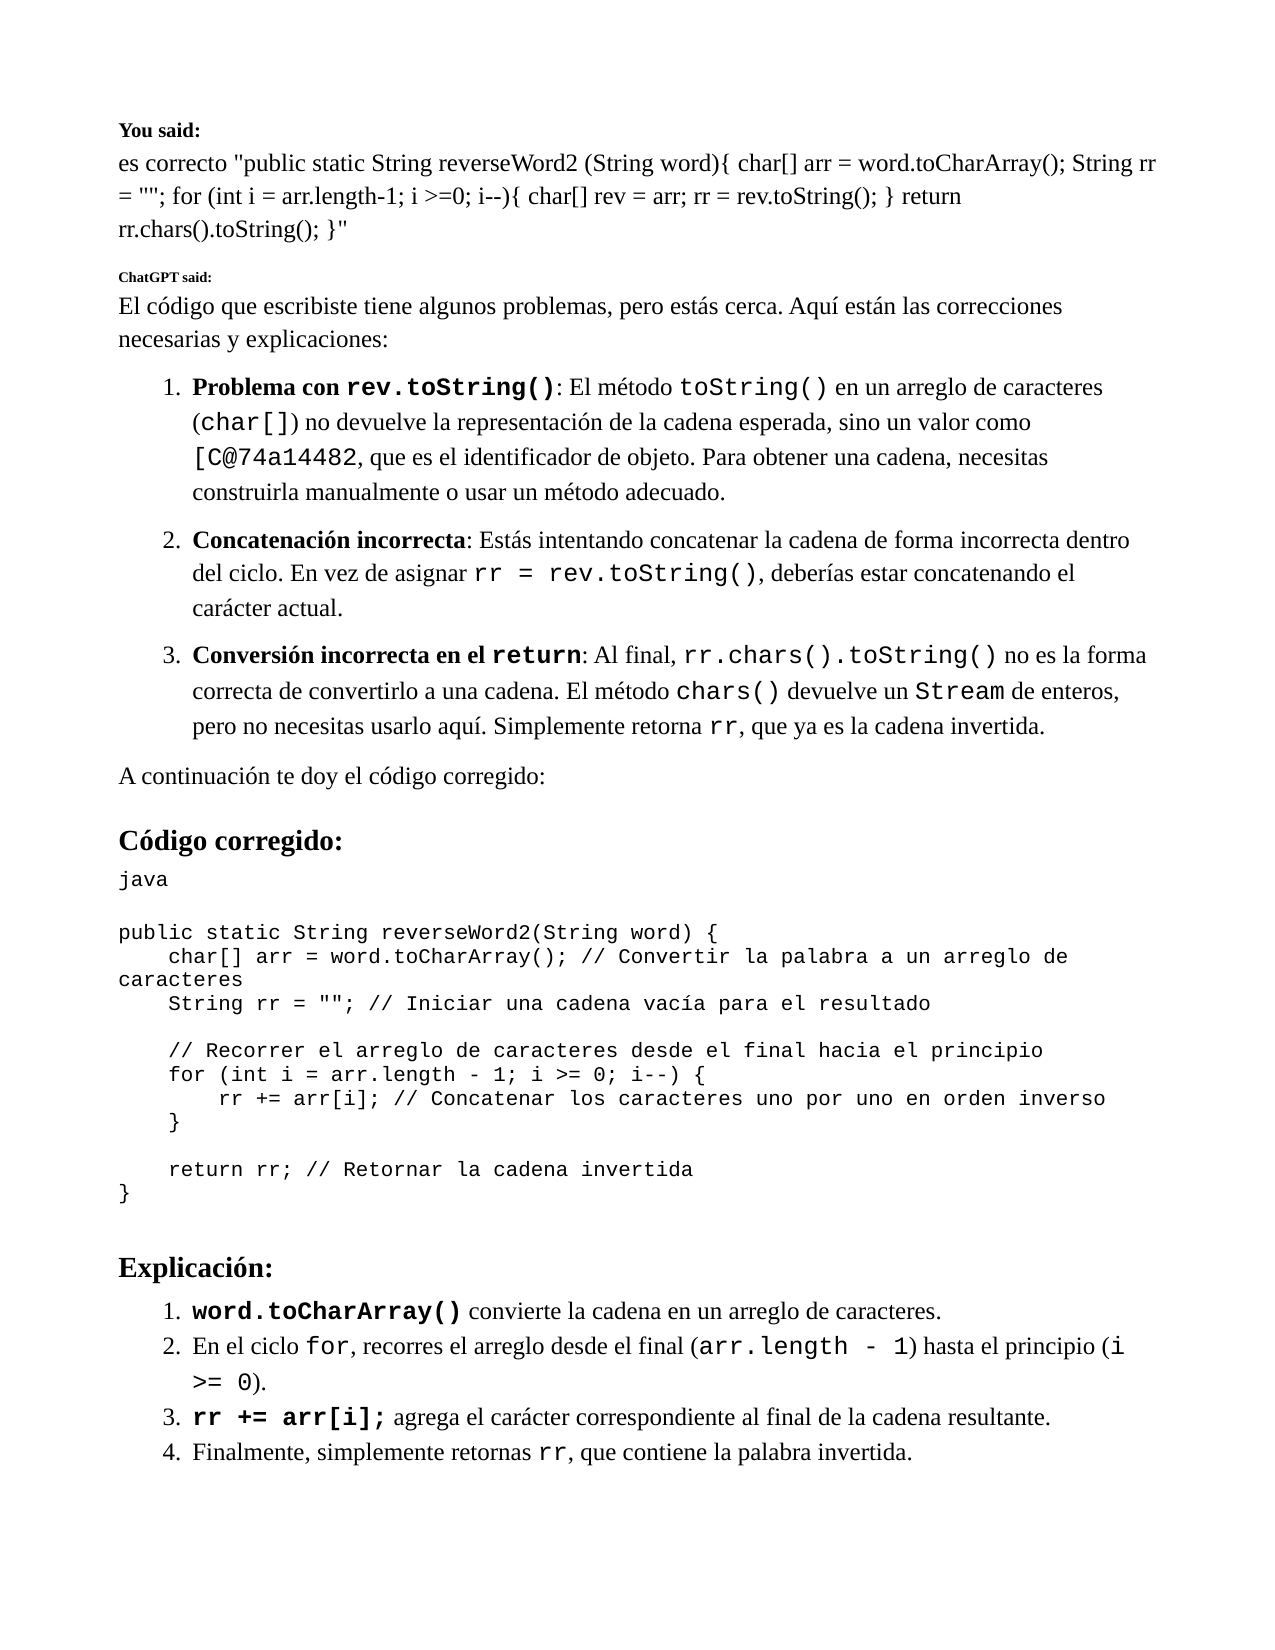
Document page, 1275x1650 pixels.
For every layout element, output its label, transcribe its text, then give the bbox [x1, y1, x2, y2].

list Problema con rev.toString(): El método toString() en un arreglo de caracteres (char[]) no devuelve la representación de la cadena esperada, sino un valor como [C@74a14482, que es el identificador de objeto. Para obtener una cadena, necesitas construirla manualmente o usar un método adecuado. [162, 372, 1157, 506]
text java [118, 869, 1157, 893]
list rr += arr[i]; agrega el carácter correspondiente al final de la cadena resultante. [162, 1402, 1157, 1433]
text // Recorrer el arreglo de caracteres desde el final hacia el principio [118, 1040, 1157, 1064]
subtitle Explicación: [118, 1250, 1157, 1283]
list word.toCharArray() convierte la cadena en un arreglo de caracteres. [162, 1296, 1157, 1327]
list Conversión incorrecta en el return: Al final, rr.chars().toString() no es la forma correcta de convertirlo a una cadena. El método chars() devuelve un Stream de enteros, pero no necesitas usarlo aquí. Simplemente retorna rr, que ya es la cadena invertida. [162, 641, 1157, 742]
text public static String reverseWord2(String word) { [118, 922, 1157, 946]
text } [118, 1111, 1157, 1135]
text rr += arr[i]; // Concatenar los caracteres uno por uno en orden inverso [118, 1088, 1157, 1111]
subtitle Código corregido: [118, 823, 1157, 857]
text El código que escribiste tiene algunos problemas, pero estás cerca. Aquí están las correcciones necesarias y explicaciones: [118, 291, 1157, 353]
text es correcto "public static String reverseWord2 (String word){ char[] arr = word.toCharArray(); String rr = ""; for (int i = arr.length-1; i >=0; i--){ char[] rev = arr; rr = rev.toString(); } return rr.chars().toString(); }" [118, 148, 1157, 243]
text String rr = ""; // Iniciar una cadena vacía para el resultado [118, 993, 1157, 1017]
subtitle ChatGPT said: [118, 268, 1157, 285]
text for (int i = arr.length - 1; i >= 0; i--) { [118, 1064, 1157, 1088]
text return rr; // Retornar la cadena invertida [118, 1159, 1157, 1182]
subtitle You said: [118, 118, 1157, 142]
list Finalmente, simplemente retornas rr, que contiene la palabra invertida. [162, 1437, 1157, 1468]
list Concatenación incorrecta: Estás intentando concatenar la cadena de forma incorrecta dentro del ciclo. En vez de asignar rr = rev.toString(), deberías estar concatenando el carácter actual. [162, 525, 1157, 622]
list En el ciclo for, recorres el arreglo desde el final (arr.length - 1) hasta el principio (i >= 0). [162, 1331, 1157, 1397]
text char[] arr = word.toCharArray(); // Convertir la palabra a un arreglo de caracteres [118, 946, 1157, 993]
text A continuación te doy el código corregido: [118, 761, 1157, 789]
text } [118, 1182, 1157, 1206]
